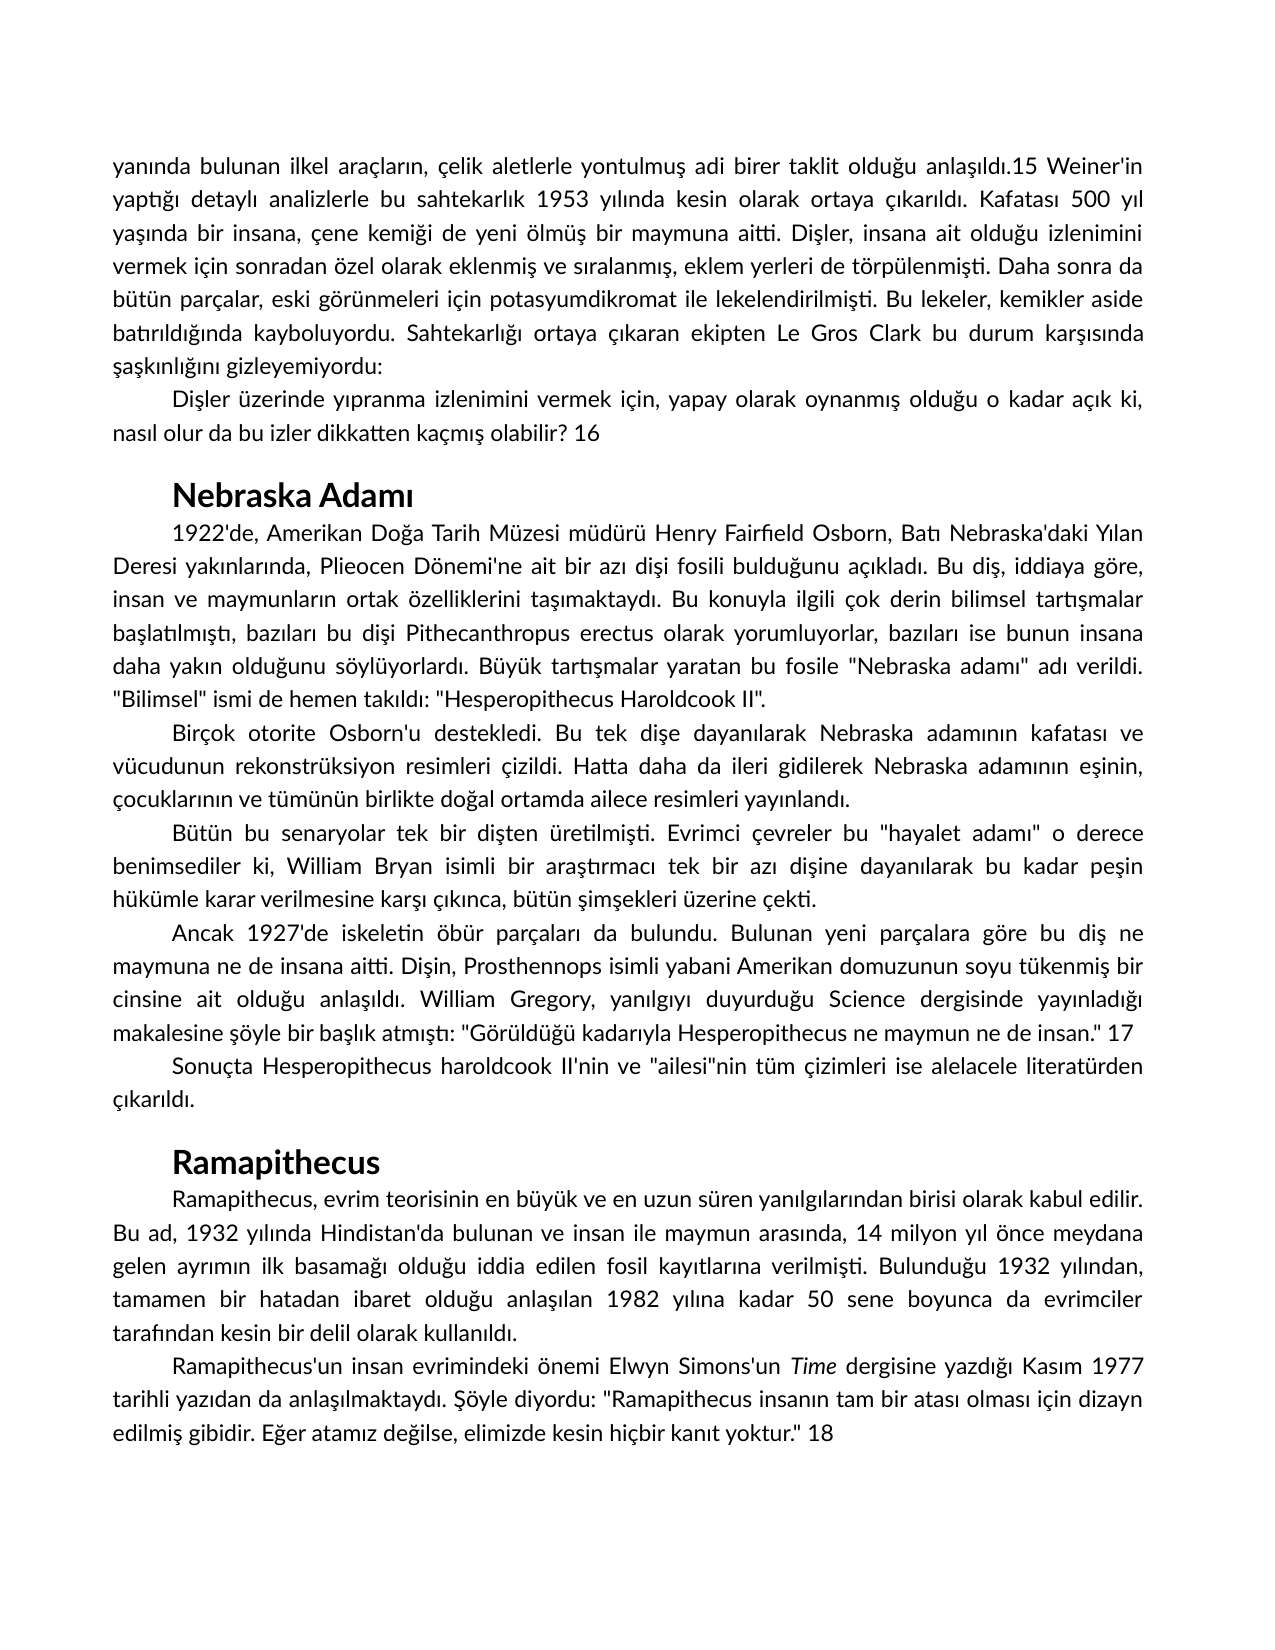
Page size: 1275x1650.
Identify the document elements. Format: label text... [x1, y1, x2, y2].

text Ancak 1927'de iskeletin öbür parçaları da bulundu. Bulunan yeni parçalara göre bu diş ne maymuna ne de insana aitti. Dişin, Prosthennops isimli yabani Amerikan domuzunun soyu tükenmiş bir cinsine ait olduğu anlaşıldı. William Gregory, yanılgıyı duyurduğu Science dergisinde yayınladığı makalesine şöyle bir başlık atmıştı: "Görüldüğü kadarıyla Hesperopithecus ne maymun ne de insan." 17 [112, 914, 1145, 1048]
text yanında bulunan ilkel araçların, çelik aletlerle yontulmuş adi birer taklit olduğu anlaşıldı.15 Weiner'in yaptığı detaylı analizlerle bu sahtekarlık 1953 yılında kesin olarak ortaya çıkarıldı. Kafatası 500 yıl yaşında bir insana, çene kemiği de yeni ölmüş bir maymuna aitti. Dişler, insana ait olduğu izlenimini vermek için sonradan özel olarak eklenmiş ve sıralanmış, eklem yerleri de törpülenmişti. Daha sonra da bütün parçalar, eski görünmeleri için potasyumdikromat ile lekelendirilmişti. Bu lekeler, kemikler aside batırıldığında kayboluyordu. Sahtekarlığı ortaya çıkaran ekipten Le Gros Clark bu durum karşısında şaşkınlığını gizleyemiyordu: [112, 148, 1145, 381]
text Birçok otorite Osborn'u destekledi. Bu tek dişe dayanılarak Nebraska adamının kafatası ve vücudunun rekonstrüksiyon resimleri çizildi. Hatta daha da ileri gidilerek Nebraska adamının eşinin, çocuklarının ve tümünün birlikte doğal ortamda ailece resimleri yayınlandı. [112, 714, 1145, 814]
text Dişler üzerinde yıpranma izlenimini vermek için, yapay olarak oynanmış olduğu o kadar açık ki, nasıl olur da bu izler dikkatten kaçmış olabilir? 16 [112, 381, 1145, 448]
text Bütün bu senaryolar tek bir dişten üretilmişti. Evrimci çevreler bu "hayalet adamı" o derece benimsediler ki, William Bryan isimli bir araştırmacı tek bir azı dişine dayanılarak bu kadar peşin hükümle karar verilmesine karşı çıkınca, bütün şimşekleri üzerine çekti. [112, 814, 1145, 914]
subtitle Nebraska Adamı [112, 481, 1145, 514]
text Ramapithecus, evrim teorisinin en büyük ve en uzun süren yanılgılarından birisi olarak kabul edilir. Bu ad, 1932 yılında Hindistan'da bulunan ve insan ile maymun arasında, 14 milyon yıl önce meydana gelen ayrımın ilk basamağı olduğu iddia edilen fosil kayıtlarına verilmişti. Bulunduğu 1932 yılından, tamamen bir hatadan ibaret olduğu anlaşılan 1982 yılına kadar 50 sene boyunca da evrimciler tarafından kesin bir delil olarak kullanıldı. [112, 1181, 1145, 1348]
subtitle Ramapithecus [112, 1148, 1145, 1181]
text Ramapithecus'un insan evrimindeki önemi Elwyn Simons'un Time dergisine yazdığı Kasım 1977 tarihli yazıdan da anlaşılmaktaydı. Şöyle diyordu: "Ramapithecus insanın tam bir atası olması için dizayn edilmiş gibidir. Eğer atamız değilse, elimizde kesin hiçbir kanıt yoktur." 18 [112, 1348, 1145, 1448]
text Sonuçta Hesperopithecus haroldcook II'nin ve "ailesi"nin tüm çizimleri ise alelacele literatürden çıkarıldı. [112, 1048, 1145, 1114]
text 1922'de, Amerikan Doğa Tarih Müzesi müdürü Henry Fairfield Osborn, Batı Nebraska'daki Yılan Deresi yakınlarında, Plieocen Dönemi'ne ait bir azı dişi fosili bulduğunu açıkladı. Bu diş, iddiaya göre, insan ve maymunların ortak özelliklerini taşımaktaydı. Bu konuyla ilgili çok derin bilimsel tartışmalar başlatılmıştı, bazıları bu dişi Pithecanthropus erectus olarak yorumluyorlar, bazıları ise bunun insana daha yakın olduğunu söylüyorlardı. Büyük tartışmalar yaratan bu fosile "Nebraska adamı" adı verildi. "Bilimsel" ismi de hemen takıldı: "Hesperopithecus Haroldcook II". [112, 514, 1145, 714]
